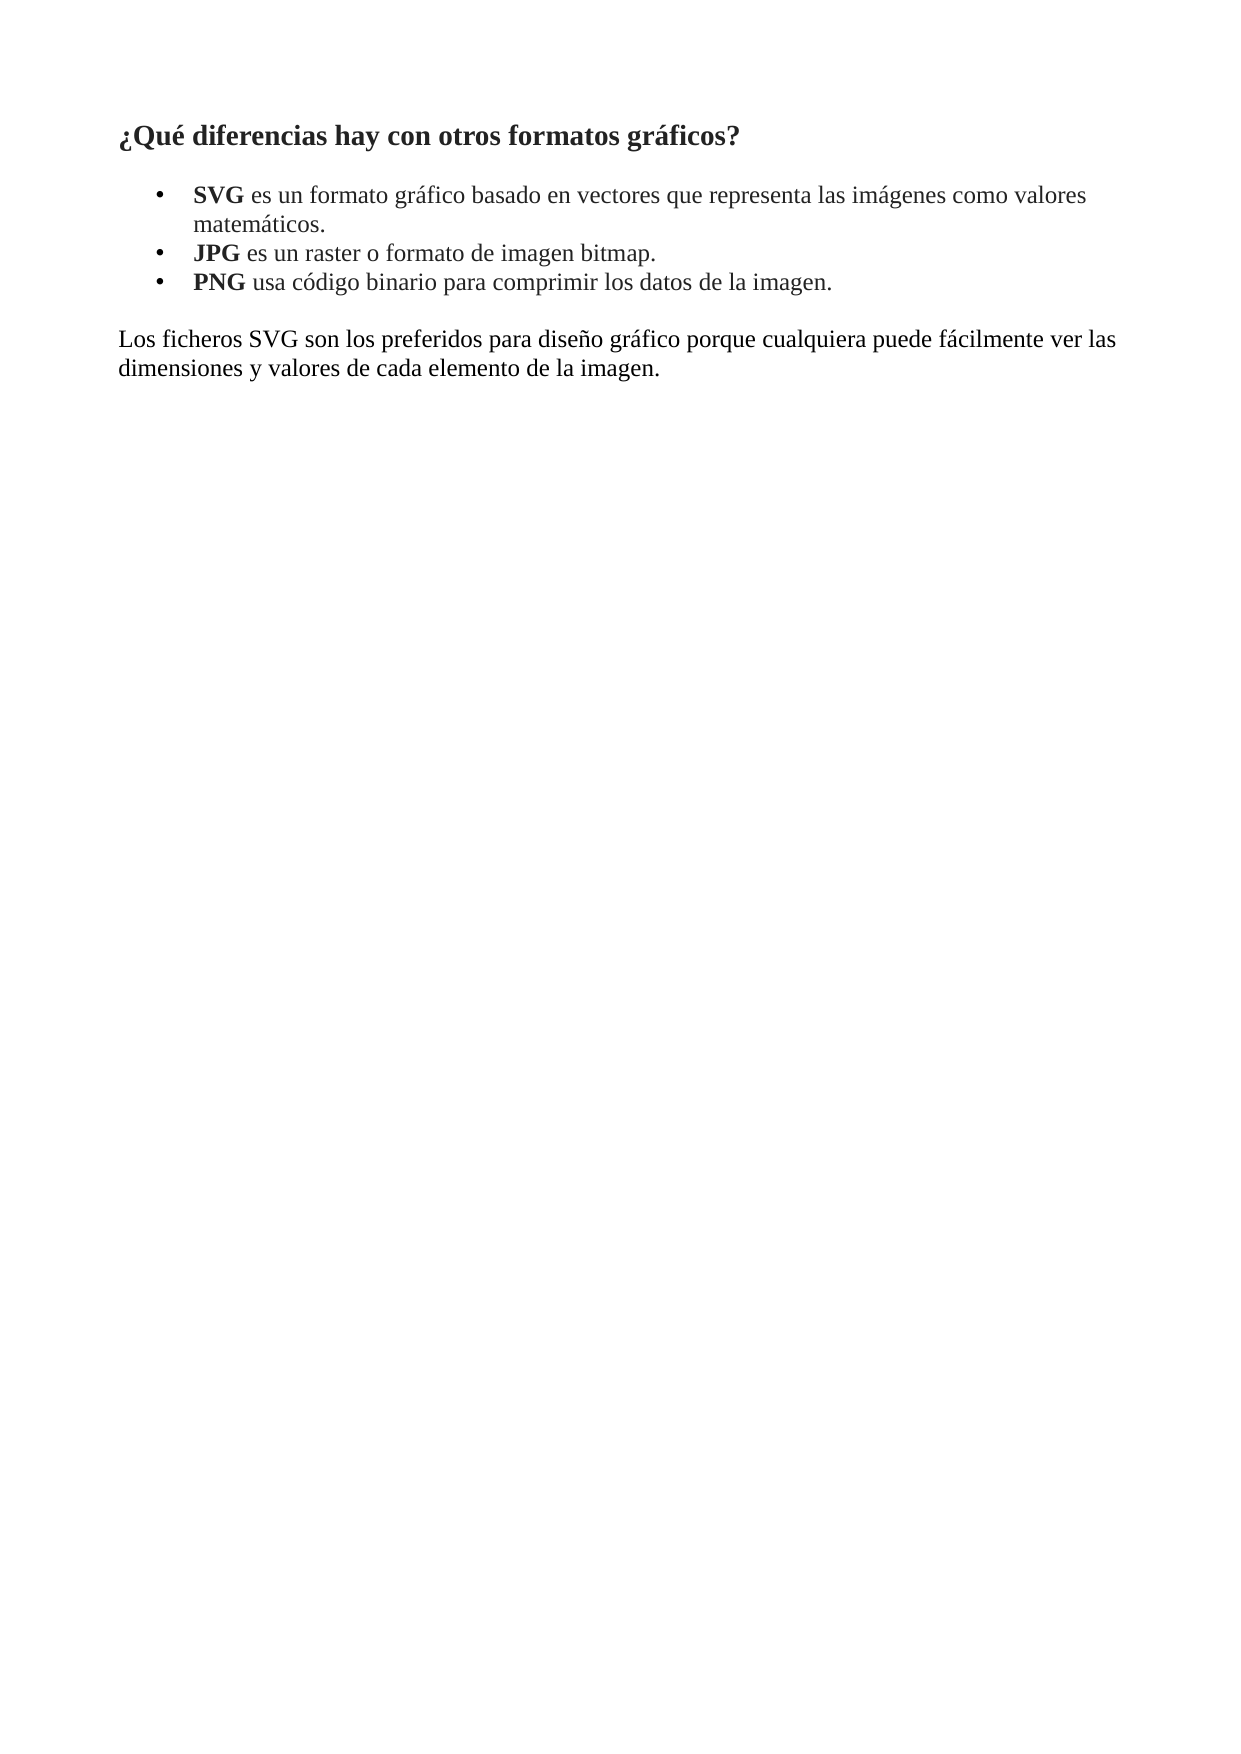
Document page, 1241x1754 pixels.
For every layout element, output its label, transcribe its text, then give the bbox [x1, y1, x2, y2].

text ¿Qué diferencias hay con otros formatos gráficos? [118, 118, 1122, 152]
text Los ficheros SVG son los preferidos para diseño gráfico porque cualquiera puede fácilmente ver las dimensiones y valores de cada elemento de la imagen. [118, 324, 1122, 382]
list SVG es un formato gráfico basado en vectores que representa las imágenes como valores matemáticos. [156, 180, 1122, 238]
list PNG usa código binario para comprimir los datos de la imagen. [156, 267, 1122, 295]
list JPG es un raster o formato de imagen bitmap. [156, 238, 1122, 267]
